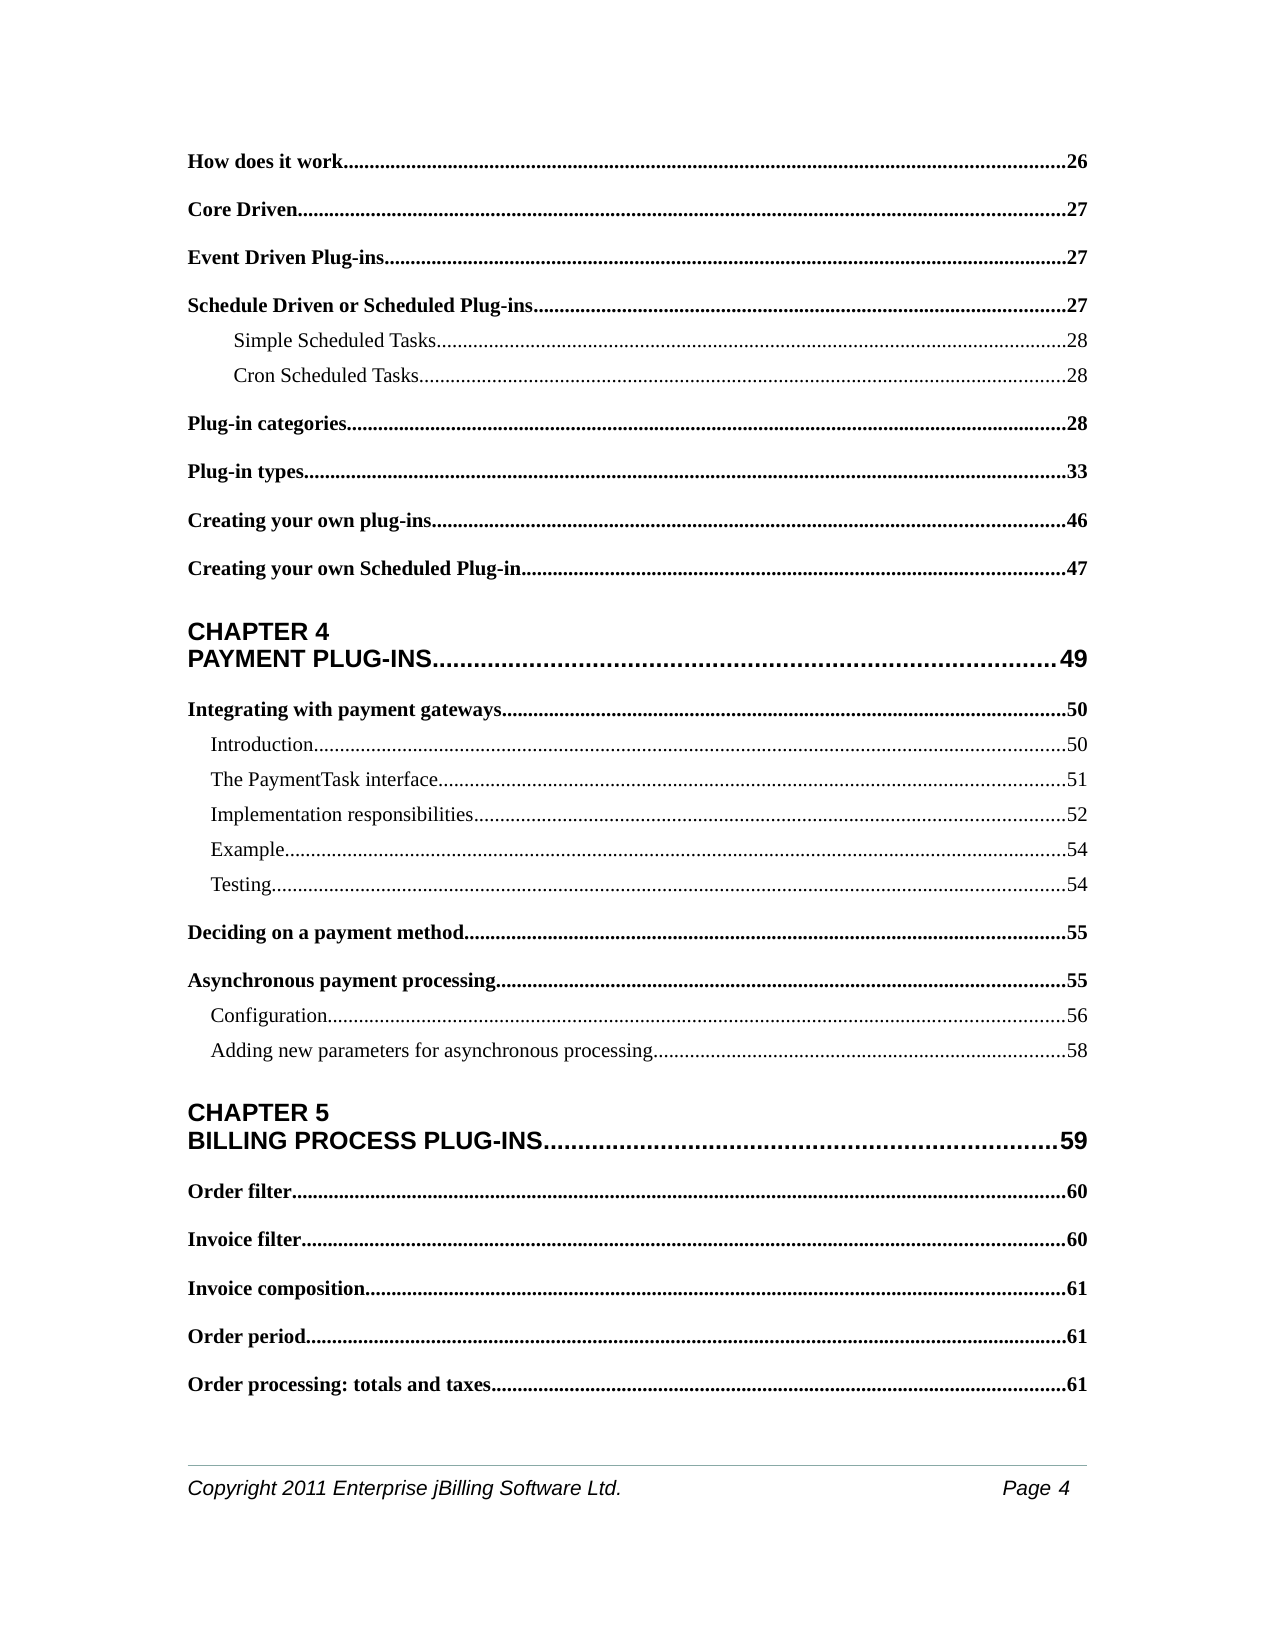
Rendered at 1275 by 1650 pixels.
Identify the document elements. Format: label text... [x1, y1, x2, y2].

text Core Driven 27 [187, 198, 1087, 221]
text Chapter 5 Billing Process plug-ins 59 [187, 1099, 1087, 1155]
text The PaymentTask interface 51 [210, 768, 1087, 791]
text Order period 61 [187, 1324, 1087, 1348]
text Invoice filter 60 [187, 1228, 1087, 1251]
text Introduction 50 [210, 733, 1087, 756]
text Configuration 56 [210, 1004, 1087, 1027]
text Adding new parameters for asynchronous processing 58 [210, 1039, 1087, 1062]
text Testing 54 [210, 873, 1087, 896]
text Invoice composition 61 [187, 1276, 1087, 1299]
text Implementation responsibilities 52 [210, 803, 1087, 826]
text Chapter 4 Payment plug-ins 49 [187, 617, 1087, 673]
text Plug-in types 33 [187, 460, 1087, 483]
text Schedule Driven or Scheduled Plug-ins 27 [187, 294, 1087, 317]
text Deciding on a payment method 55 [187, 921, 1087, 944]
text Cron Scheduled Tasks 28 [233, 364, 1087, 387]
text How does it work 26 [187, 150, 1087, 173]
text Example 54 [210, 838, 1087, 861]
text Integrating with payment gateways 50 [187, 698, 1087, 721]
text Event Driven Plug-ins 27 [187, 246, 1087, 269]
text Order processing: totals and taxes 61 [187, 1373, 1087, 1396]
text Order filter 60 [187, 1180, 1087, 1203]
text Creating your own plug-ins 46 [187, 508, 1087, 532]
text Creating your own Scheduled Plug-in 47 [187, 557, 1087, 580]
text Simple Scheduled Tasks 28 [233, 329, 1087, 352]
text Asynchronous payment processing 55 [187, 969, 1087, 992]
text Plug-in categories 28 [187, 412, 1087, 435]
